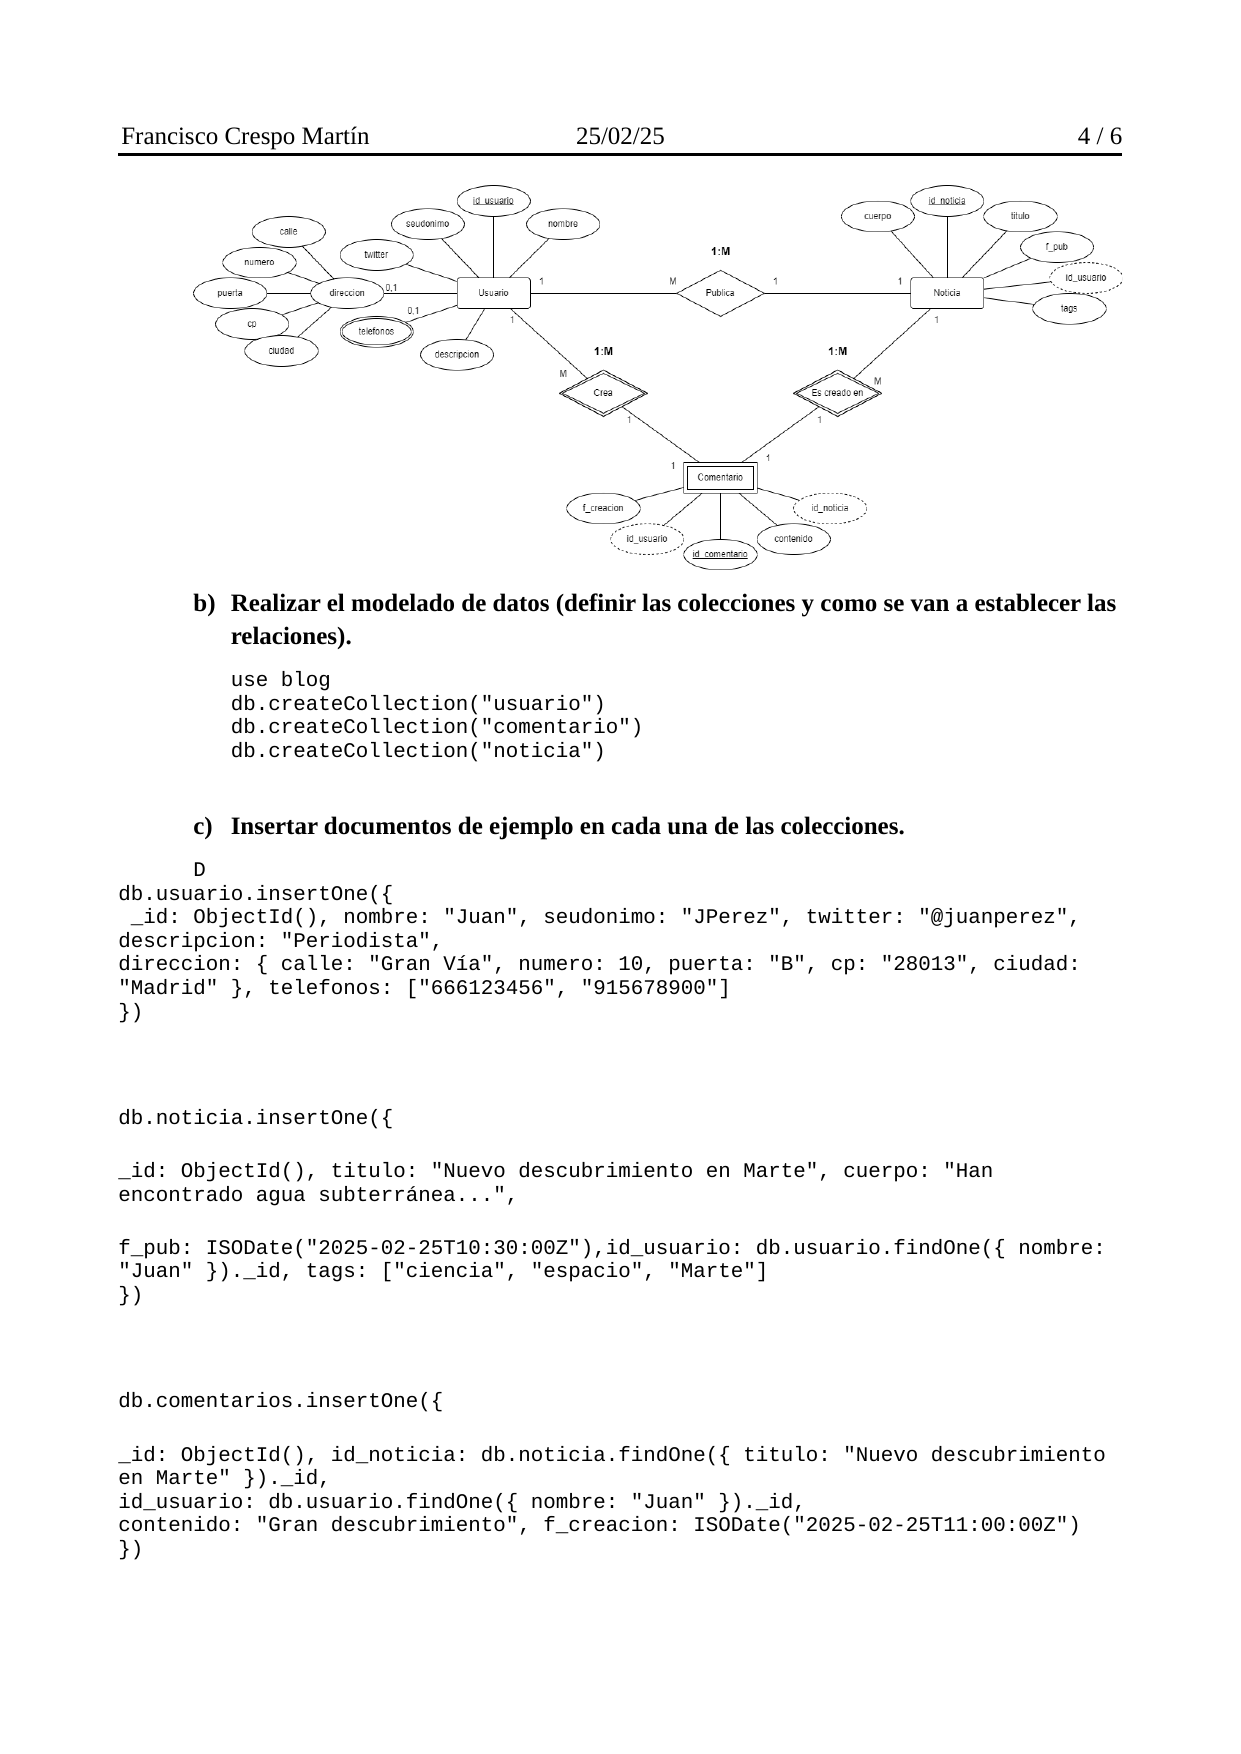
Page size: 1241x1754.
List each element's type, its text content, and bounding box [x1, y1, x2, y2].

text _id: ObjectId(), nombre: "Juan", seudonimo: "JPerez", twitter: "@juanperez", descripcion: "Periodista", [118, 906, 1122, 953]
text db.usuario.insertOne({ [118, 882, 1122, 906]
list db.createCollection("comentario") [193, 716, 1122, 740]
text db.noticia.insertOne({ [118, 1107, 1122, 1131]
text f_pub: ISODate("2025-02-25T10:30:00Z"),id_usuario: db.usuario.findOne({ nombre: "Juan" })._id, tags: ["ciencia", "espacio", "Marte"] [118, 1237, 1122, 1284]
text direccion: { calle: "Gran Vía", numero: 10, puerta: "B", cp: "28013", ciudad: "Madrid" }, telefonos: ["666123456", "915678900"] [118, 953, 1122, 1001]
list use blog [193, 669, 1122, 693]
list db.createCollection("noticia") [193, 740, 1122, 764]
text _id: ObjectId(), titulo: "Nuevo descubrimiento en Marte", cuerpo: "Han encontrado agua subterránea...", [118, 1160, 1122, 1207]
picture [193, 185, 1123, 570]
text _id: ObjectId(), id_noticia: db.noticia.findOne({ titulo: "Nuevo descubrimiento en Marte" })._id, [118, 1443, 1122, 1491]
text }) [118, 1284, 1122, 1308]
text }) [118, 1538, 1122, 1562]
list Realizar el modelado de datos (definir las colecciones y como se van a establecer las relaciones). [193, 588, 1122, 650]
list D [156, 859, 1122, 882]
text }) [118, 1001, 1122, 1024]
text id_usuario: db.usuario.findOne({ nombre: "Juan" })._id, [118, 1491, 1122, 1514]
text db.comentarios.insertOne({ [118, 1390, 1122, 1414]
list Insertar documentos de ejemplo en cada una de las colecciones. [193, 811, 1122, 840]
text contenido: "Gran descubrimiento", f_creacion: ISODate("2025-02-25T11:00:00Z") [118, 1514, 1122, 1538]
list db.createCollection("usuario") [193, 693, 1122, 716]
